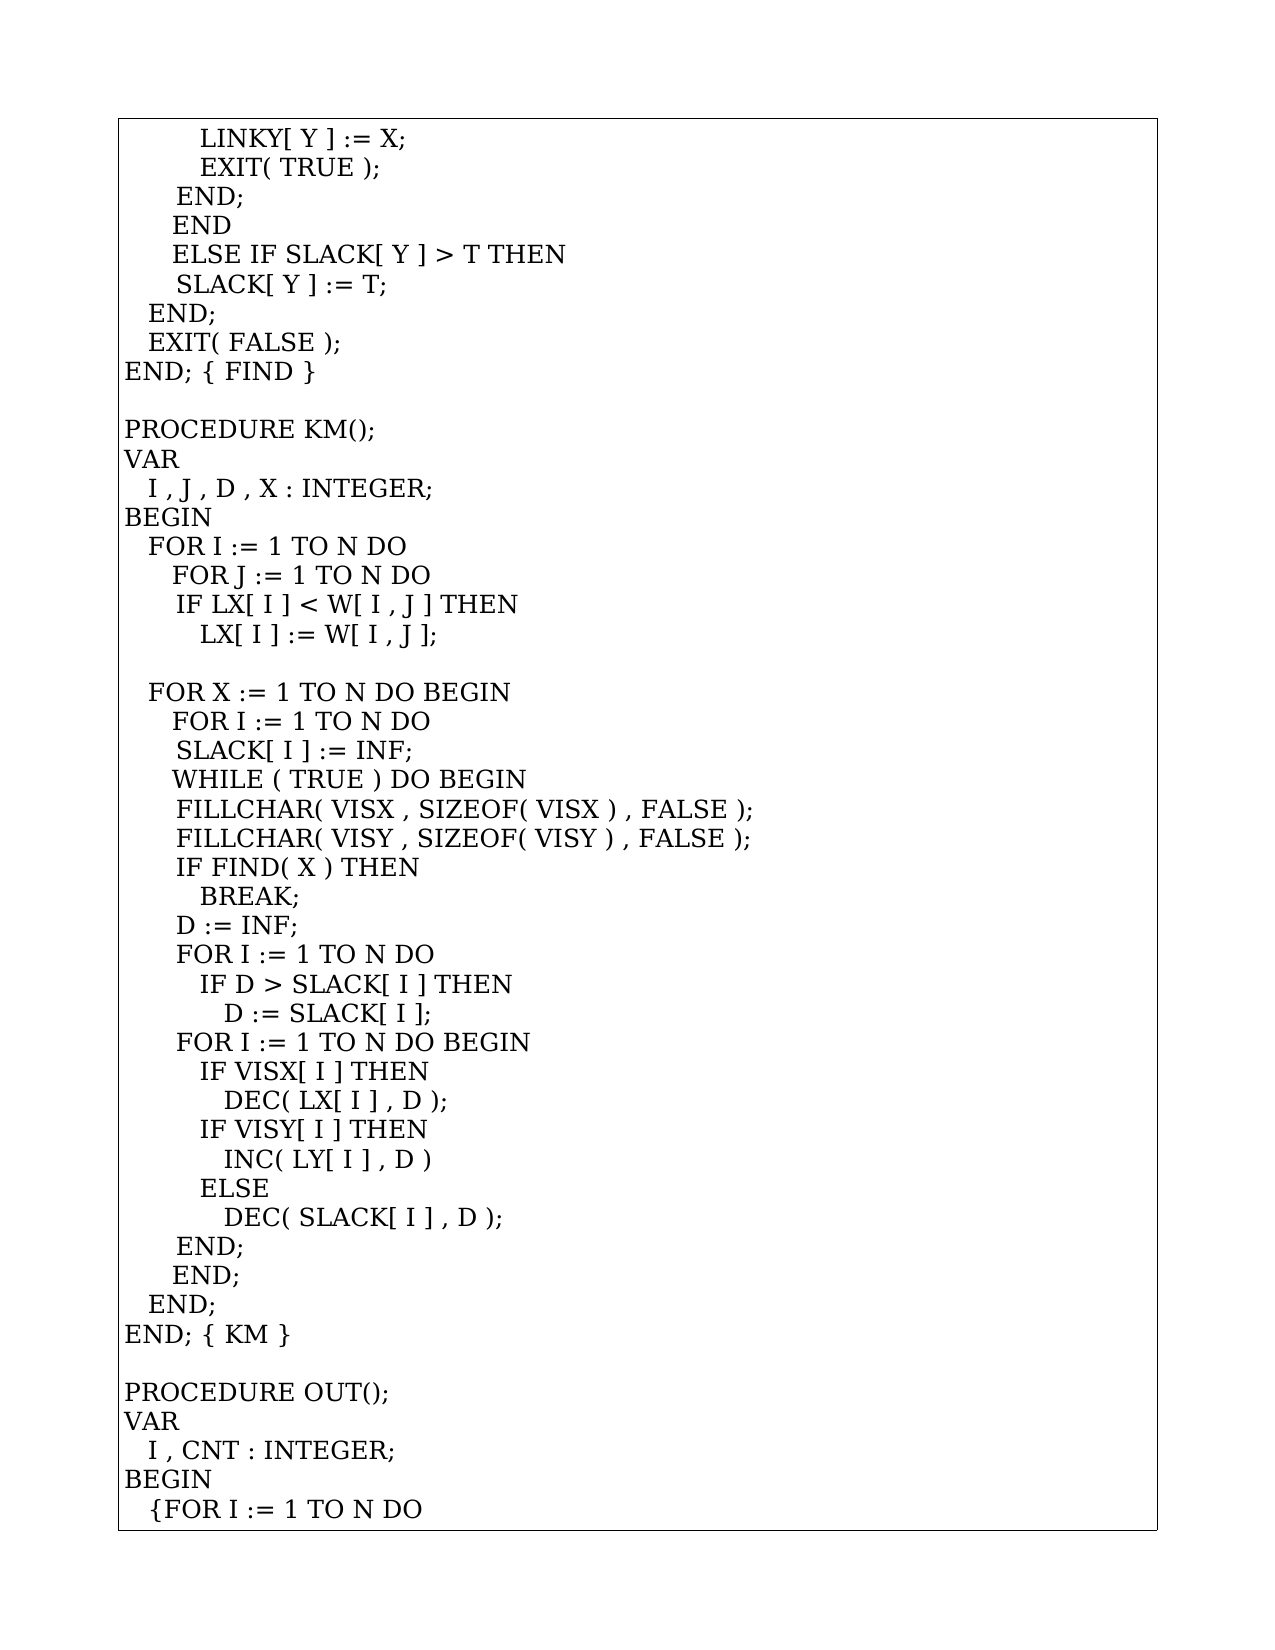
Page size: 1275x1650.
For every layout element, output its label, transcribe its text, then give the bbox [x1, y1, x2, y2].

table_header LINKY[ Y ] := X; EXIT( TRUE ); END; END ELSE IF SLACK[ Y ] > T THEN SLACK[ Y ] := T; END; EXIT( FALSE ); END; { FIND } PROCEDURE KM(); VAR I , J , D , X : INTEGER; BEGIN FOR I := 1 TO N DO FOR J := 1 TO N DO IF LX[ I ] < W[ I , J ] THEN LX[ I ] := W[ I , J ]; FOR X := 1 TO N DO BEGIN FOR I := 1 TO N DO SLACK[ I ] := INF; WHILE ( TRUE ) DO BEGIN FILLCHAR( VISX , SIZEOF( VISX ) , FALSE ); FILLCHAR( VISY , SIZEOF( VISY ) , FALSE ); IF FIND( X ) THEN BREAK; D := INF; FOR I := 1 TO N DO IF D > SLACK[ I ] THEN D := SLACK[ I ]; FOR I := 1 TO N DO BEGIN IF VISX[ I ] THEN DEC( LX[ I ] , D ); IF VISY[ I ] THEN INC( LY[ I ] , D ) ELSE DEC( SLACK[ I ] , D ); END; END; END; END; { KM } PROCEDURE OUT(); VAR I , CNT : INTEGER; BEGIN {FOR I := 1 TO N DO [119, 119, 1157, 1530]
